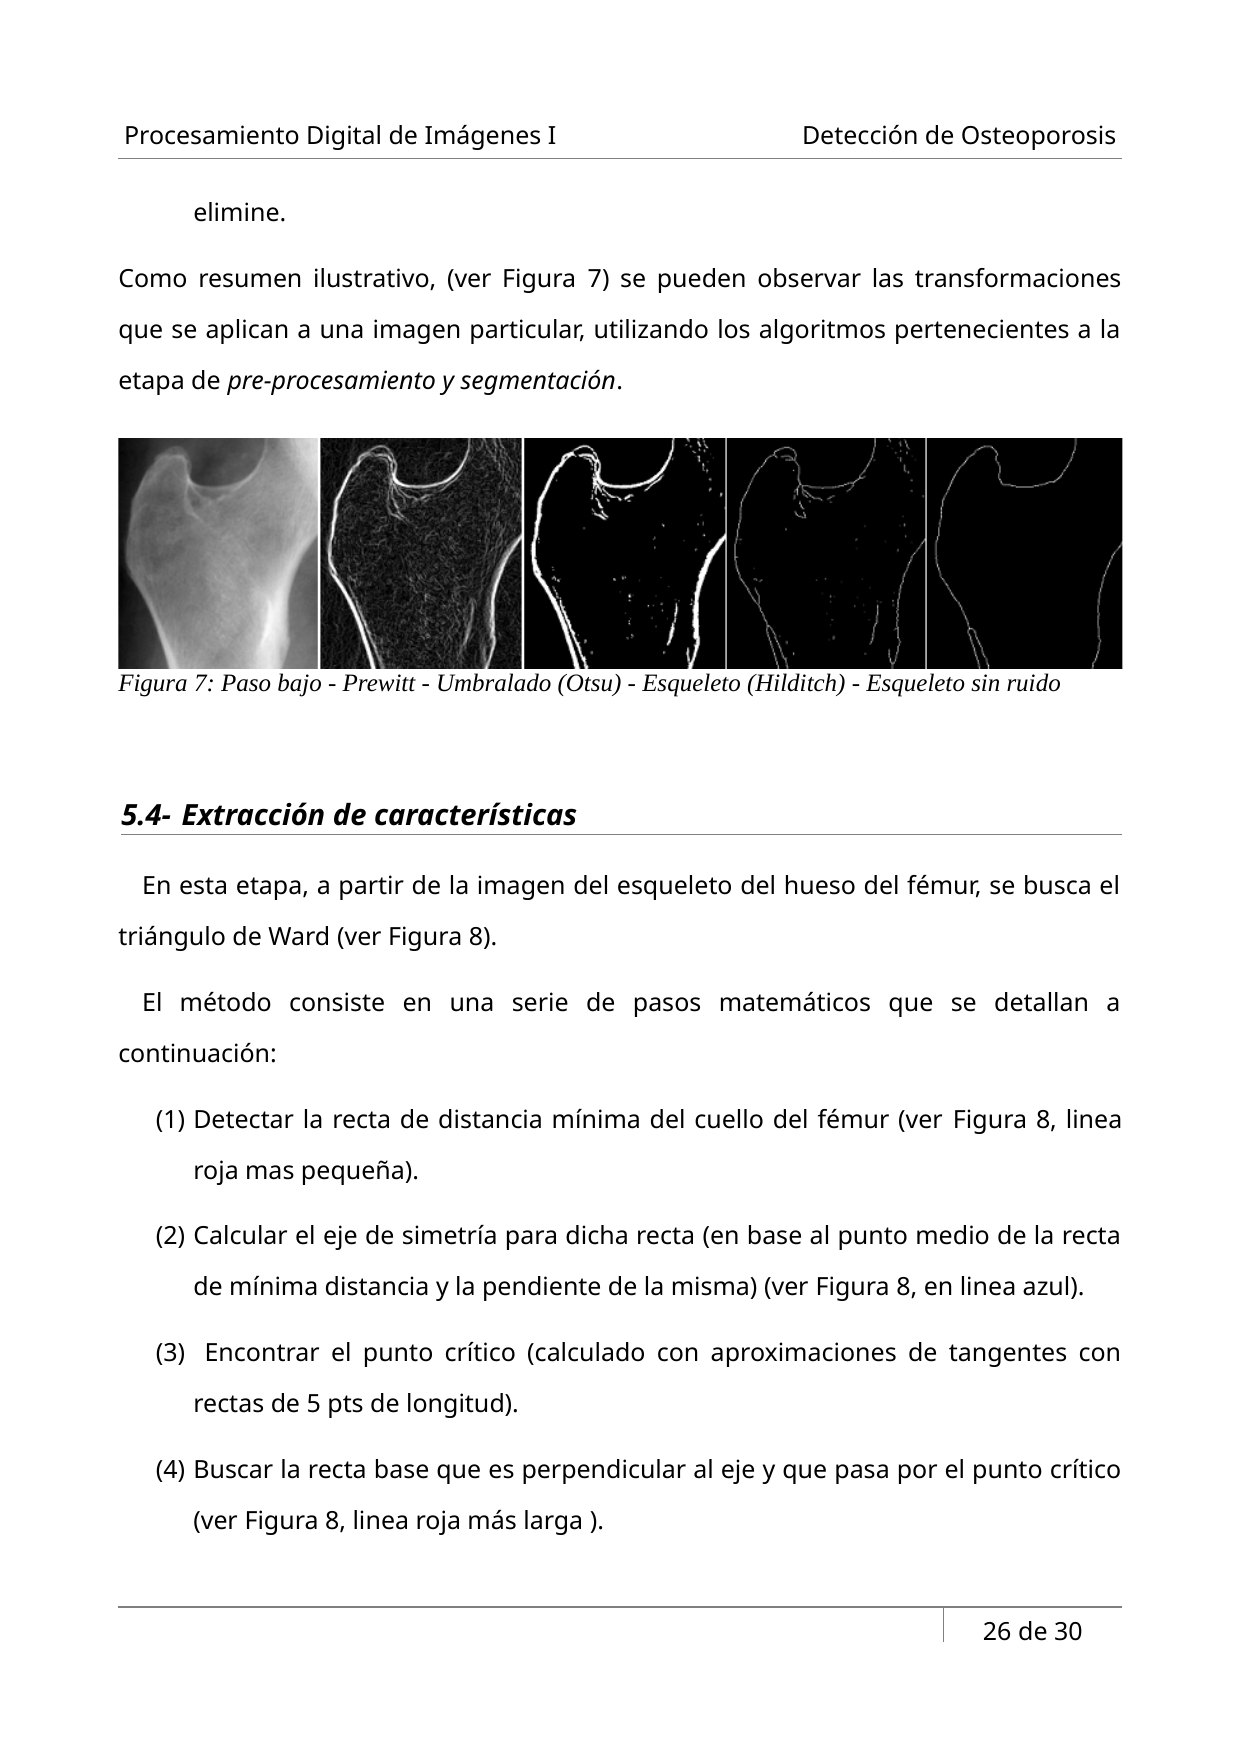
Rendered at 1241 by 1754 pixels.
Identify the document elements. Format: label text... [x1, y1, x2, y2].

list elimine. [156, 195, 1122, 229]
list Como resumen ilustrativo, (ver Figura 7) se pueden observar las transformaciones que se aplican a una imagen particular, utilizando los algoritmos pertenecientes a la etapa de pre-procesamiento y segmentación. [118, 261, 1122, 397]
list Encontrar el punto crítico (calculado con aproximaciones de tangentes con rectas de 5 pts de longitud). [156, 1335, 1122, 1420]
subtitle Extracción de características [121, 794, 1122, 834]
text El método consiste en una serie de pasos matemáticos que se detallan a continuación: [118, 984, 1122, 1069]
list Buscar la recta base que es perpendicular al eje y que pasa por el punto crítico (ver Figura 8, linea roja más larga ). [156, 1452, 1122, 1537]
list Detectar la recta de distancia mínima del cuello del fémur (ver Figura 8, linea roja mas pequeña). [156, 1101, 1122, 1186]
text Figura 7: Paso bajo - Prewitt - Umbralado (Otsu) - Esqueleto (Hilditch) - Esqueleto sin ruido [118, 669, 1122, 697]
list Calcular el eje de simetría para dicha recta (en base al punto medio de la recta de mínima distancia y la pendiente de la misma) (ver Figura 8, en linea azul). [156, 1218, 1122, 1303]
text En esta etapa, a partir de la imagen del esqueleto del hueso del fémur, se busca el triángulo de Ward (ver Figura 8). [118, 868, 1122, 953]
picture [118, 438, 1123, 669]
